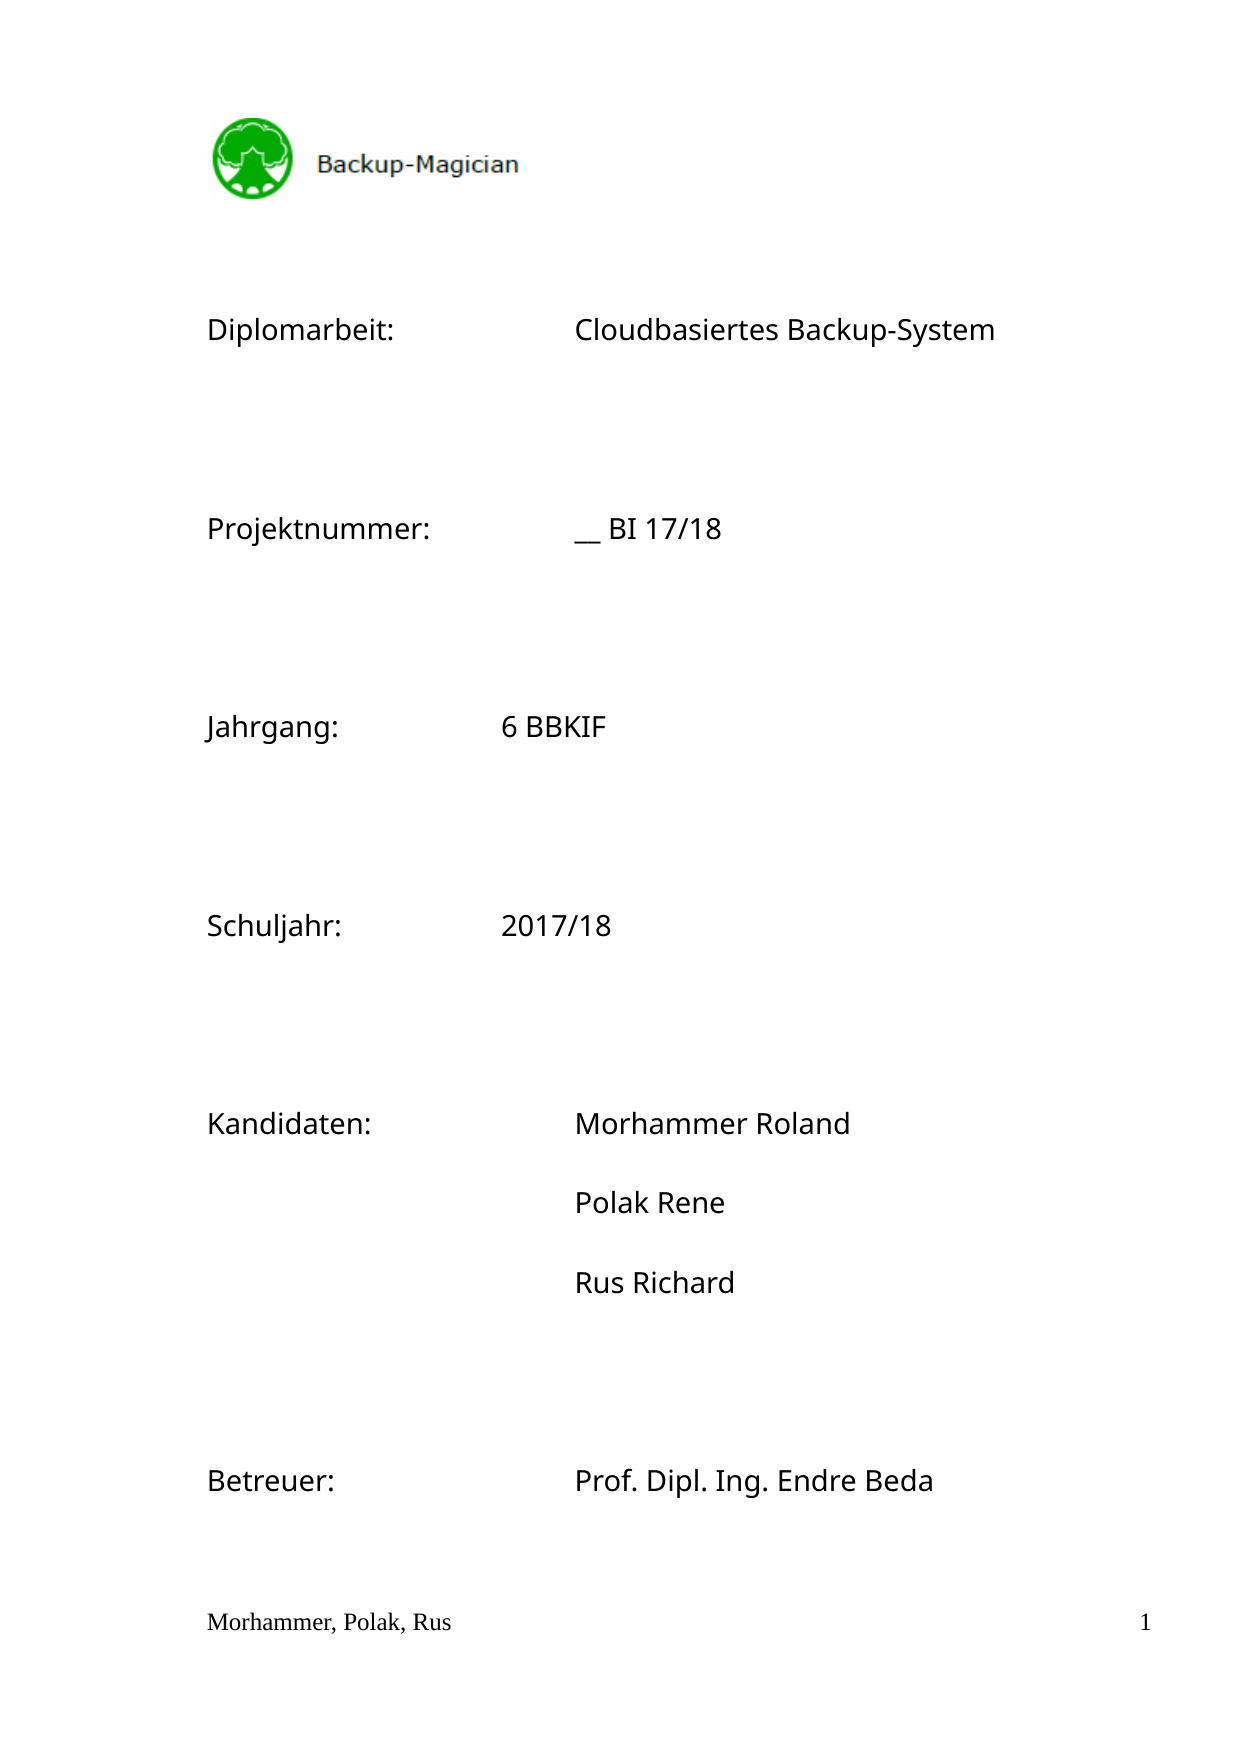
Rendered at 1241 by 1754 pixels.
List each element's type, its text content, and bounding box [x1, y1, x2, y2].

text Projektnummer: __ BI 17/18 [207, 508, 1152, 548]
text Betreuer: Prof. Dipl. Ing. Endre Beda [207, 1461, 1152, 1500]
text Schuljahr: 2017/18 [207, 905, 1152, 945]
text Jahrgang: 6 BBKIF [207, 707, 1152, 746]
text Polak Rene [207, 1183, 1152, 1222]
text Rus Richard [207, 1262, 1152, 1302]
picture [210, 118, 523, 201]
text Diplomarbeit: Cloudbasiertes Backup-System [207, 310, 1152, 349]
text Kandidaten: Morhammer Roland [207, 1103, 1152, 1143]
